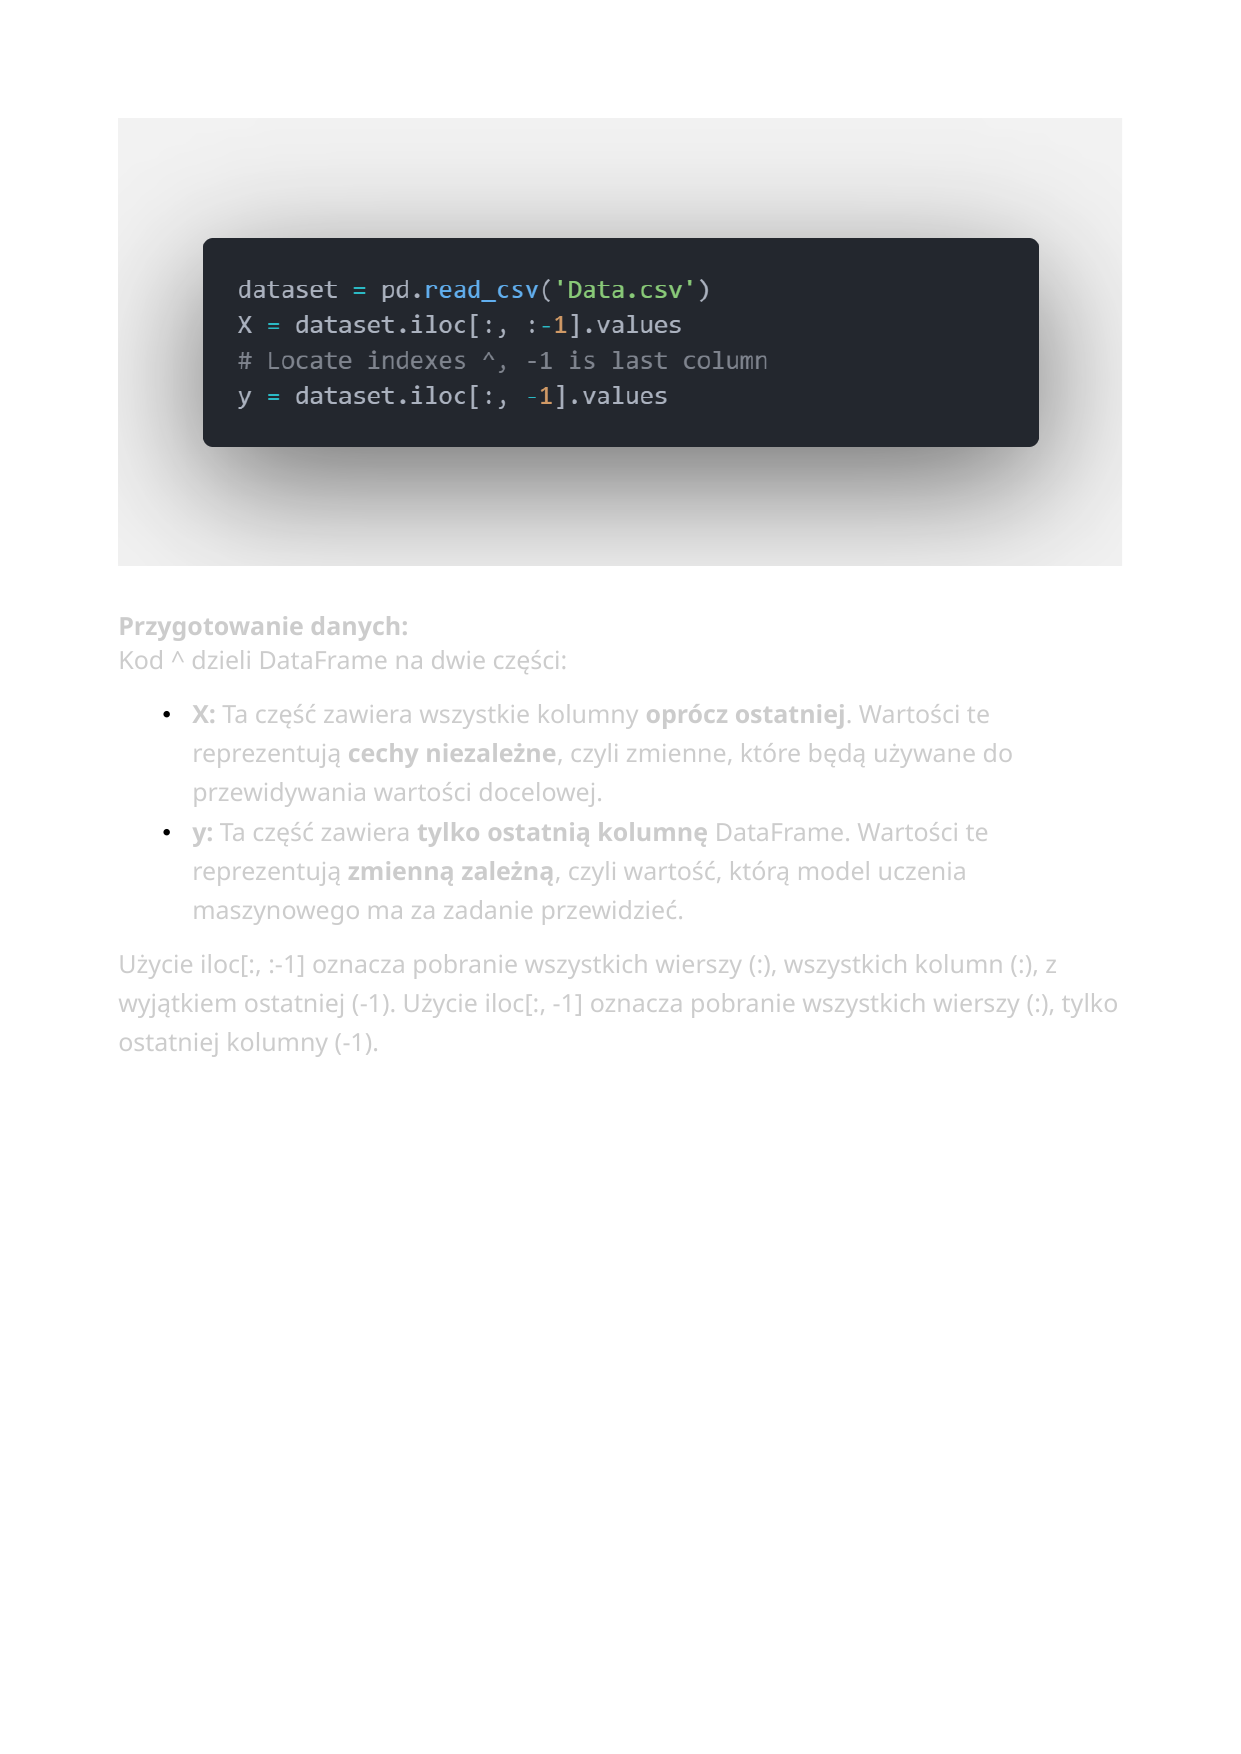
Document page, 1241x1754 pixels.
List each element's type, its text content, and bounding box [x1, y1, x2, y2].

list X: Ta część zawiera wszystkie kolumny oprócz ostatniej. Wartości te reprezentują cechy niezależne, czyli zmienne, które będą używane do przewidywania wartości docelowej. [162, 697, 1122, 809]
text Użycie iloc[:, :-1] oznacza pobranie wszystkich wierszy (:), wszystkich kolumn (:), z wyjątkiem ostatniej (-1). Użycie iloc[:, -1] oznacza pobranie wszystkich wierszy (:), tylko ostatniej kolumny (-1). [118, 946, 1122, 1059]
list y: Ta część zawiera tylko ostatnią kolumnę DataFrame. Wartości te reprezentują zmienną zależną, czyli wartość, którą model uczenia maszynowego ma za zadanie przewidzieć. [162, 814, 1122, 927]
picture [118, 118, 1123, 566]
text Przygotowanie danych: [118, 599, 1122, 643]
text Kod ^ dzieli DataFrame na dwie części: [118, 643, 1122, 677]
